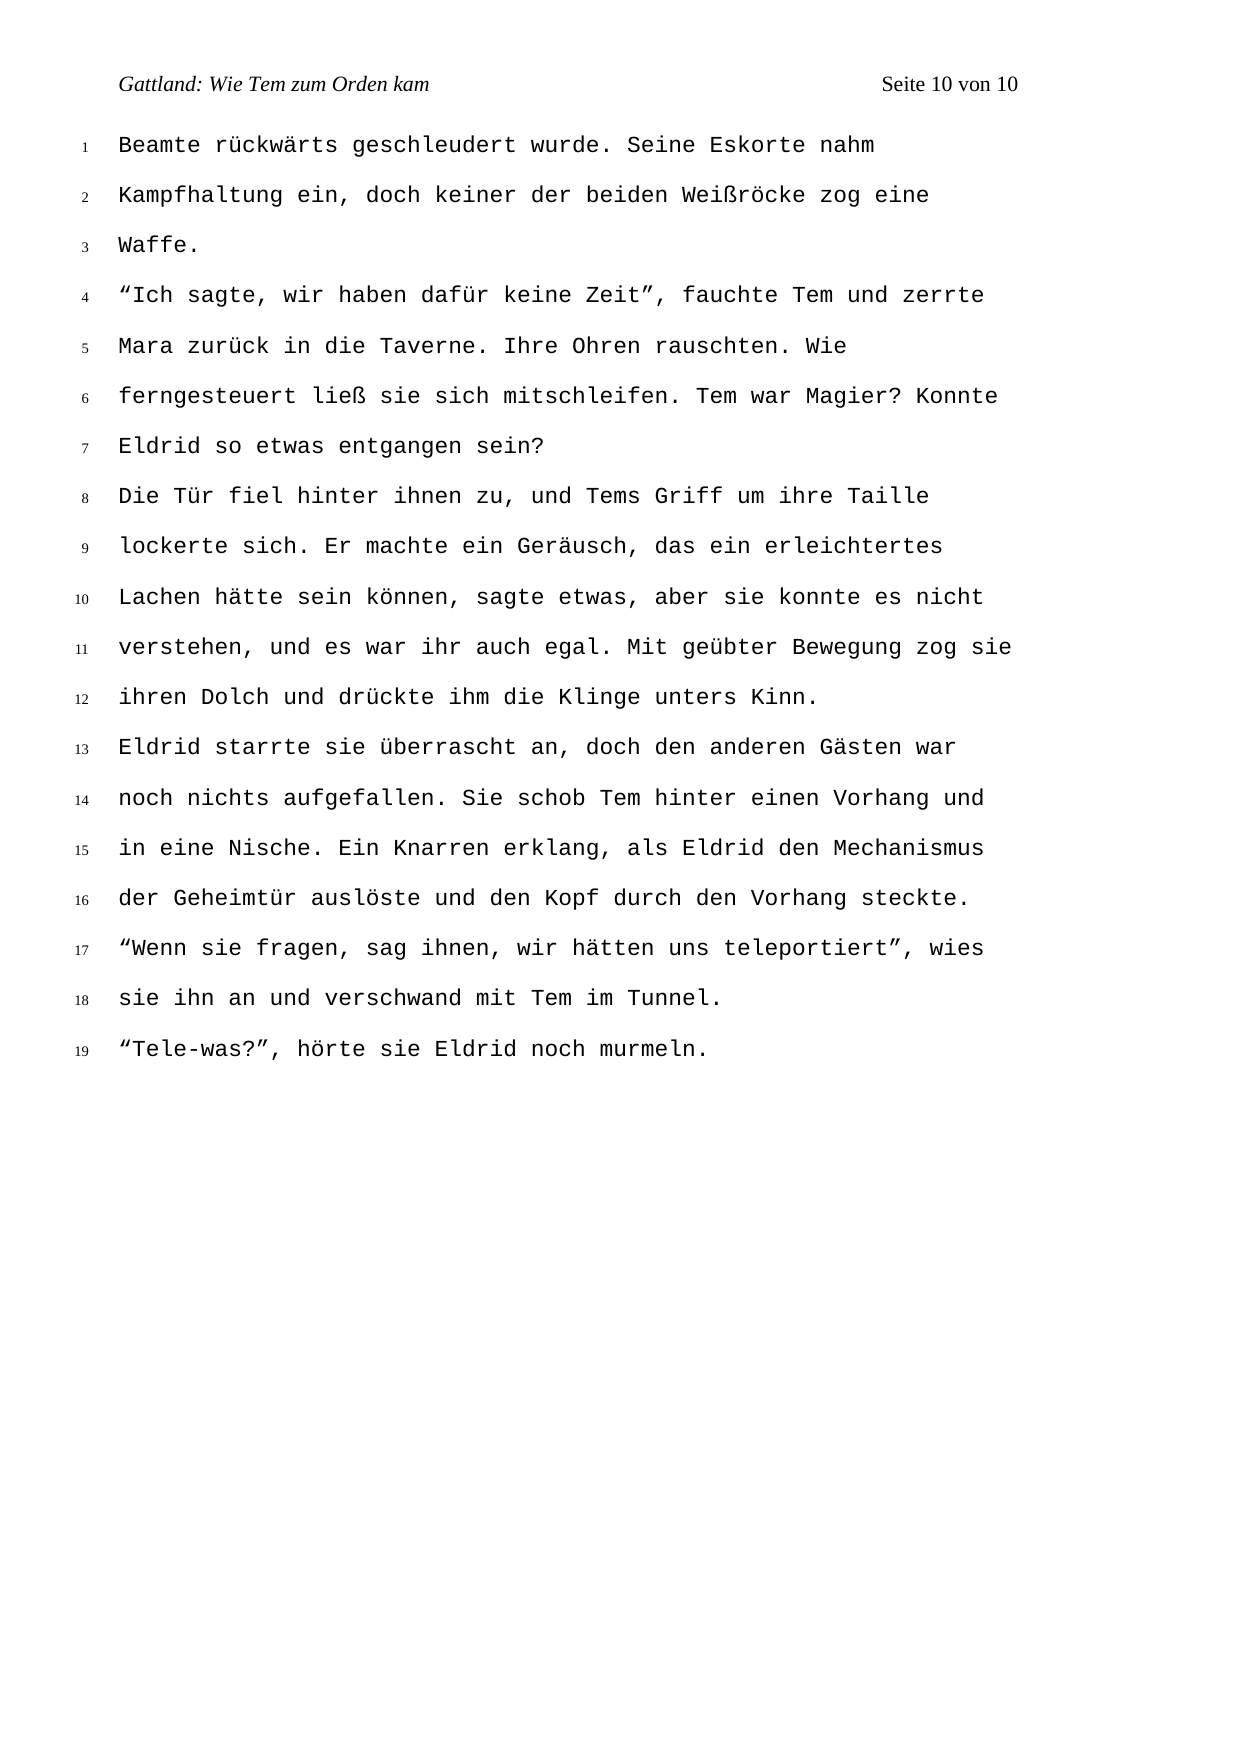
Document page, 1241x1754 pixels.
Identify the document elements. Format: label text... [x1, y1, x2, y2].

text Beamte rückwärts geschleudert wurde. Seine Eskorte nahm Kampfhaltung ein, doch keiner der beiden Weißröcke zog eine Waffe. [118, 112, 1018, 263]
text “Wenn sie fragen, sag ihnen, wir hätten uns teleportiert”, wies sie ihn an und verschwand mit Tem im Tunnel. [118, 915, 1018, 1016]
text “Tele-was?”, hörte sie Eldrid noch murmeln. [118, 1016, 1018, 1066]
text Eldrid starrte sie überrascht an, doch den anderen Gästen war noch nichts aufgefallen. Sie schob Tem hinter einen Vorhang und in eine Nische. Ein Knarren erklang, als Eldrid den Mechanismus der Geheimtür auslöste und den Kopf durch den Vorhang steckte. [118, 714, 1018, 915]
text “Ich sagte, wir haben dafür keine Zeit”, fauchte Tem und zerrte Mara zurück in die Taverne. Ihre Ohren rauschten. Wie ferngesteuert ließ sie sich mitschleifen. Tem war Magier? Konnte Eldrid so etwas entgangen sein? [118, 263, 1018, 463]
text Die Tür fiel hinter ihnen zu, und Tems Griff um ihre Taille lockerte sich. Er machte ein Geräusch, das ein erleichtertes Lachen hätte sein können, sagte etwas, aber sie konnte es nicht verstehen, und es war ihr auch egal. Mit geübter Bewegung zog sie ihren Dolch und drückte ihm die Klinge unters Kinn. [118, 463, 1018, 714]
